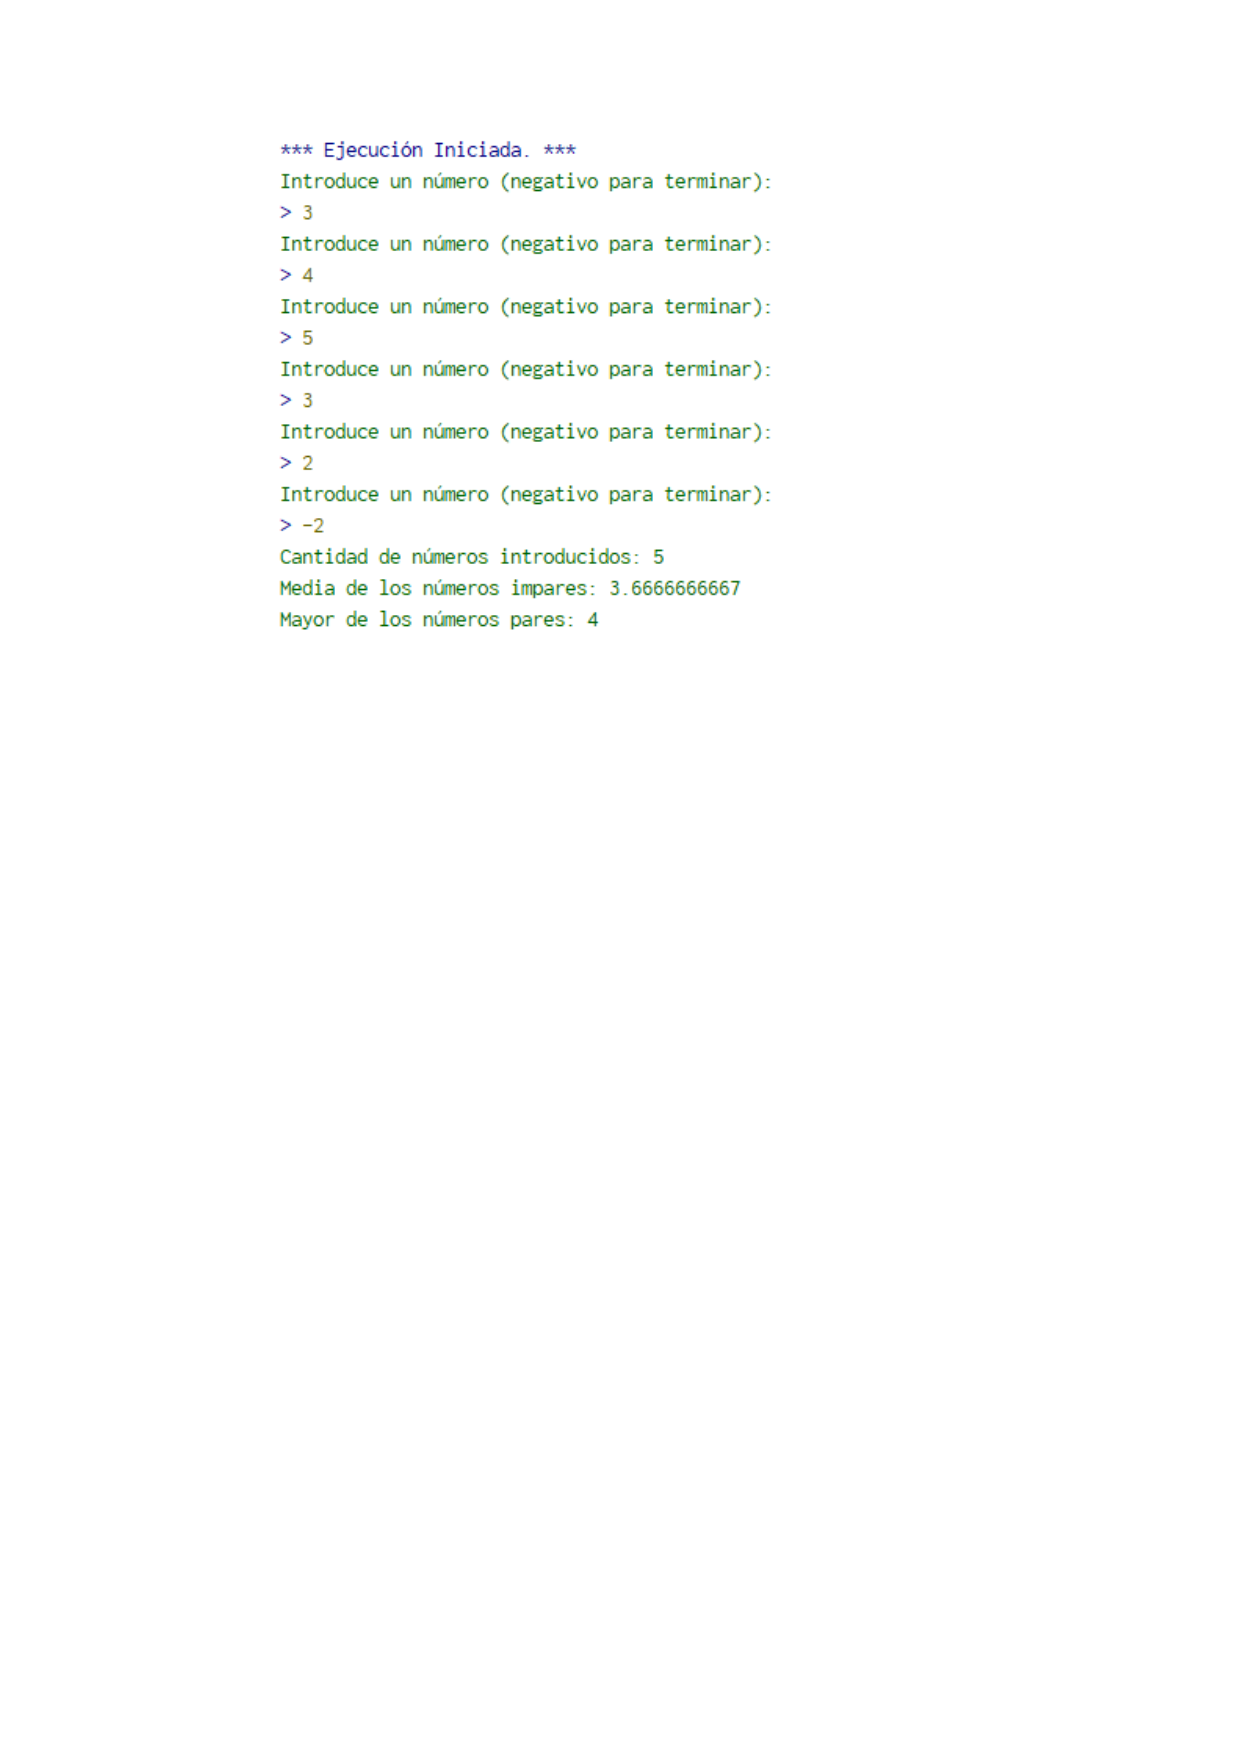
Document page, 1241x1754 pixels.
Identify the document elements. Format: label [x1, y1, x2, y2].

picture [277, 118, 963, 830]
